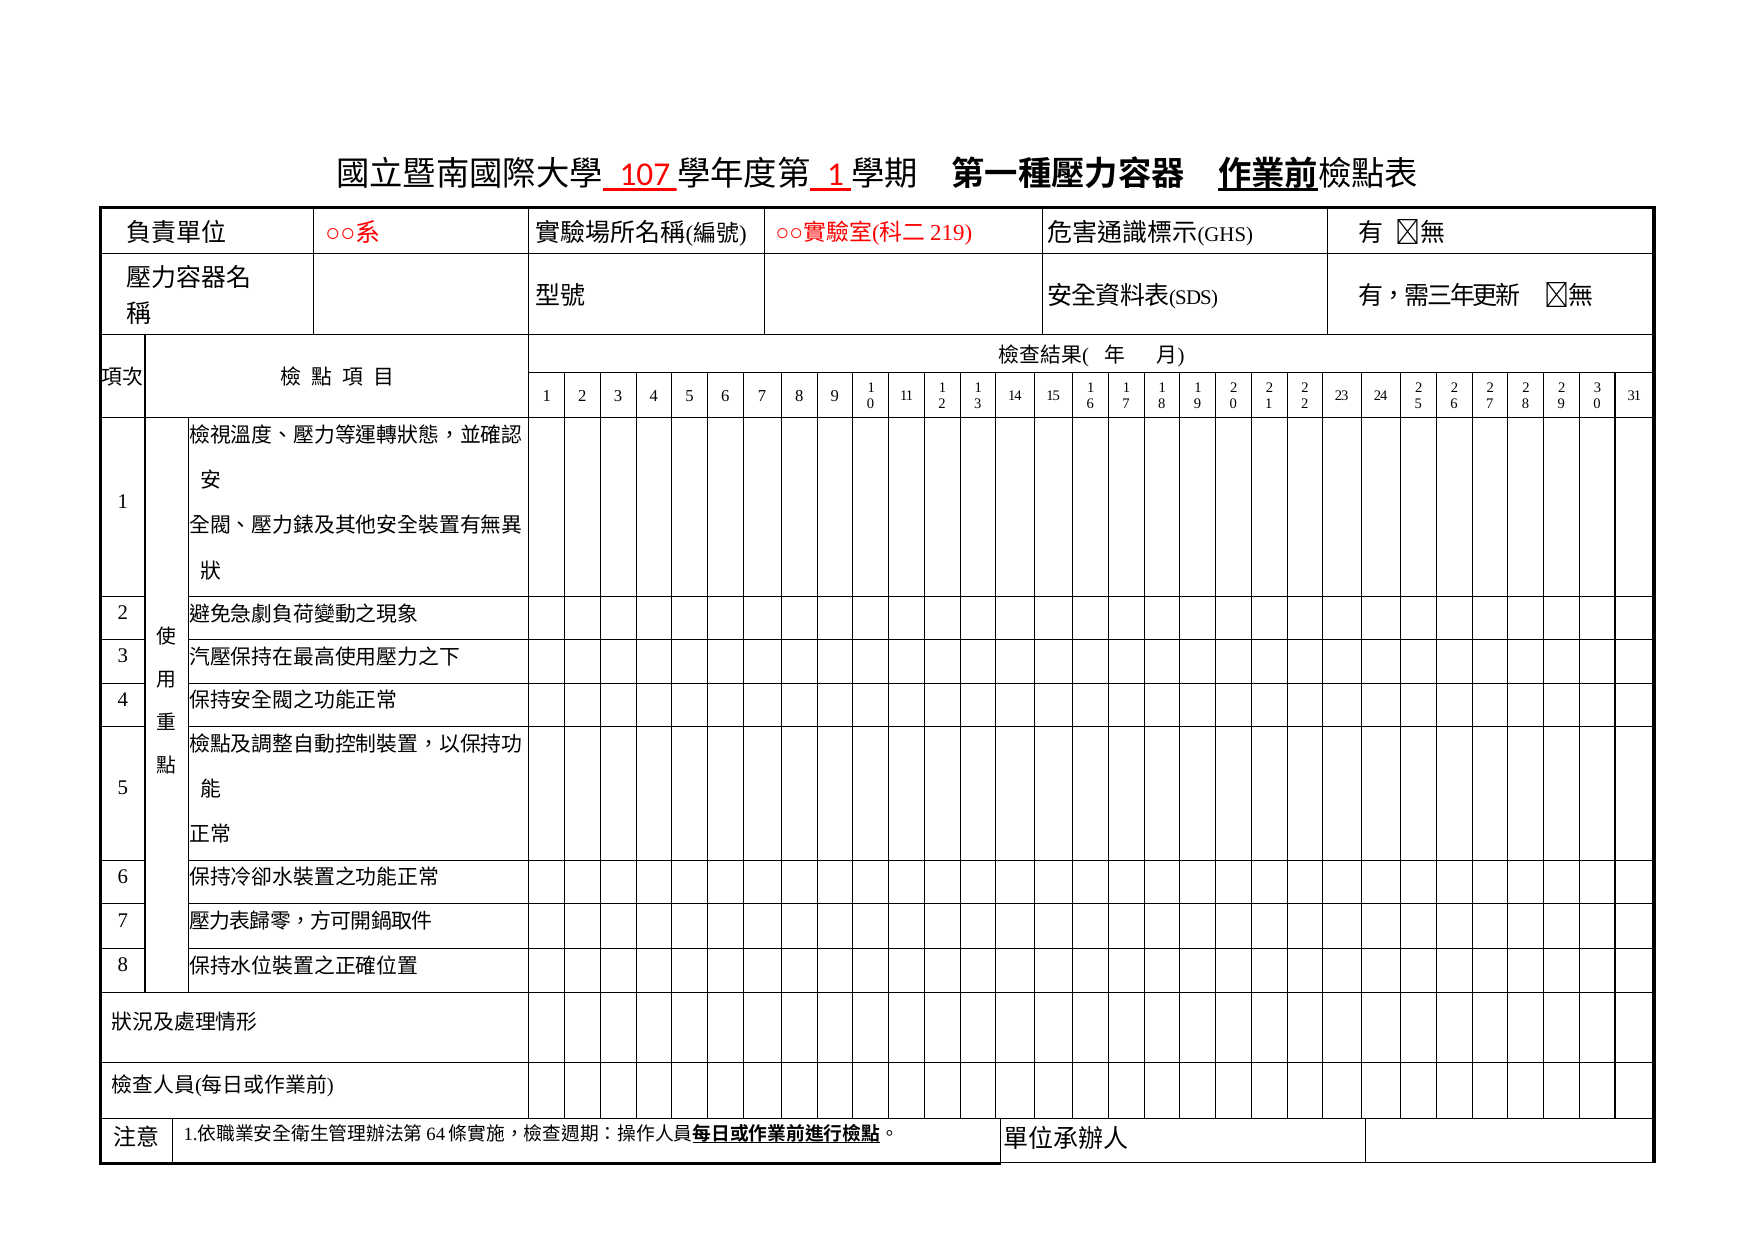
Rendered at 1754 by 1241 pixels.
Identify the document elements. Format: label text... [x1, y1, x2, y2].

table_cell [1180, 993, 1215, 1062]
table_cell [1216, 949, 1251, 992]
table_cell [1288, 727, 1322, 859]
table_cell [1180, 418, 1215, 596]
table_cell [529, 861, 564, 903]
table_cell [672, 1063, 707, 1118]
table_cell [601, 861, 636, 903]
table_cell [1216, 418, 1251, 596]
table_cell [1180, 949, 1215, 992]
table_cell [925, 861, 960, 903]
table_cell [1109, 418, 1144, 596]
table_cell [1401, 418, 1436, 596]
table_cell [1035, 949, 1072, 992]
table_cell [1473, 904, 1507, 948]
table_cell [1145, 727, 1179, 859]
table_cell [925, 684, 960, 726]
table_cell [1473, 597, 1507, 639]
table_cell 保持冷卻水裝置之功能正常 [189, 861, 528, 903]
table_cell [1288, 904, 1322, 948]
table_cell [529, 949, 564, 992]
table_header 危害通識標示(GHS) [1043, 209, 1327, 252]
table_cell 5 [102, 727, 144, 859]
table_cell [1544, 684, 1579, 726]
table_cell [853, 949, 888, 992]
table_cell 23 [1323, 373, 1361, 417]
table_cell 14 [996, 373, 1034, 417]
table_cell 17 [1109, 373, 1144, 417]
table_cell [1288, 418, 1322, 596]
table_cell 30 [1580, 373, 1614, 417]
table_cell [1473, 727, 1507, 859]
table_cell [925, 418, 960, 596]
table_cell [1109, 904, 1144, 948]
table_cell [818, 684, 852, 726]
table_cell [1362, 418, 1400, 596]
table_cell [565, 861, 600, 903]
table_cell [853, 597, 888, 639]
table_cell [961, 640, 995, 682]
table_cell [1580, 949, 1614, 992]
table_cell [601, 684, 636, 726]
table_cell [889, 418, 924, 596]
table_cell 28 [1508, 373, 1543, 417]
table_cell [1252, 597, 1287, 639]
table_header ○○系 [314, 209, 528, 252]
table_cell [1580, 904, 1614, 948]
table_cell [925, 1063, 960, 1118]
table_cell [818, 597, 852, 639]
table_cell [925, 597, 960, 639]
table_cell [1288, 597, 1322, 639]
table_cell [1252, 861, 1287, 903]
table_cell [708, 993, 743, 1062]
table_cell [996, 727, 1034, 859]
table_cell [1216, 597, 1251, 639]
table_cell [889, 727, 924, 859]
table_cell [708, 597, 743, 639]
table_cell 10 [853, 373, 888, 417]
table_cell [565, 904, 600, 948]
table_cell [889, 949, 924, 992]
table_cell [565, 640, 600, 682]
table_cell [1544, 597, 1579, 639]
table_cell [1216, 684, 1251, 726]
table_cell [1073, 993, 1108, 1062]
table_cell [961, 904, 995, 948]
table_header 有 無 [1328, 209, 1652, 252]
table_cell [637, 861, 671, 903]
table_cell [672, 684, 707, 726]
table_cell [1401, 640, 1436, 682]
table_cell [529, 684, 564, 726]
table_cell [565, 949, 600, 992]
table_cell [1437, 597, 1472, 639]
table_cell [1145, 1063, 1179, 1118]
table_cell [961, 949, 995, 992]
table_cell [1035, 684, 1072, 726]
table_cell [961, 1063, 995, 1118]
table_cell [601, 993, 636, 1062]
table_cell 1 [529, 373, 564, 417]
table_cell [637, 949, 671, 992]
table_cell [1473, 1063, 1507, 1118]
table_cell [1073, 597, 1108, 639]
table_cell [889, 597, 924, 639]
table_cell [1401, 904, 1436, 948]
table_cell [1580, 993, 1614, 1062]
table_cell 4 [637, 373, 671, 417]
table_cell [1323, 640, 1361, 682]
table_cell 20 [1216, 373, 1251, 417]
table_cell [996, 597, 1034, 639]
table_cell [1401, 727, 1436, 859]
table_cell [1508, 993, 1543, 1062]
table_cell [708, 418, 743, 596]
table_cell [1401, 1063, 1436, 1118]
table_cell [1616, 597, 1652, 639]
table_cell 24 [1362, 373, 1400, 417]
table_cell [1544, 1063, 1579, 1118]
table_cell [672, 993, 707, 1062]
table_cell [744, 418, 781, 596]
table_cell [818, 418, 852, 596]
table_cell 壓力表歸零，方可開鍋取件 [189, 904, 528, 948]
table_cell [1437, 684, 1472, 726]
table_cell [1544, 861, 1579, 903]
table_cell [961, 597, 995, 639]
table_cell [889, 640, 924, 682]
table_cell [1145, 597, 1179, 639]
table_cell [529, 1063, 564, 1118]
table_cell [672, 727, 707, 859]
table_header 負責單位 [102, 209, 313, 252]
table_cell [1473, 418, 1507, 596]
table_cell 7 [102, 904, 144, 948]
table_cell [1437, 727, 1472, 859]
table_cell [1362, 861, 1400, 903]
table_cell [1473, 861, 1507, 903]
table_cell 21 [1252, 373, 1287, 417]
table_cell [637, 993, 671, 1062]
table_cell [1323, 904, 1361, 948]
table_cell [708, 727, 743, 859]
table_cell [1073, 861, 1108, 903]
table_cell [637, 1063, 671, 1118]
table_cell 18 [1145, 373, 1179, 417]
table_cell [782, 684, 817, 726]
table_cell [1544, 418, 1579, 596]
table_cell [782, 949, 817, 992]
table_cell 4 [102, 684, 144, 726]
table_cell [565, 993, 600, 1062]
table_cell [1323, 727, 1361, 859]
table_cell [1073, 418, 1108, 596]
table_cell [708, 1063, 743, 1118]
table_cell [996, 861, 1034, 903]
table_cell [961, 861, 995, 903]
table_cell [529, 727, 564, 859]
table_cell [1145, 640, 1179, 682]
table_cell [889, 684, 924, 726]
table_cell [1544, 949, 1579, 992]
table_cell [889, 904, 924, 948]
table_cell [601, 640, 636, 682]
table_cell [637, 904, 671, 948]
table_cell [925, 727, 960, 859]
table_cell [1401, 684, 1436, 726]
table_cell [1252, 684, 1287, 726]
table_cell 8 [102, 949, 144, 992]
table_cell [565, 1063, 600, 1118]
table_cell 檢點及調整自動控制裝置，以保持功能 正常 [189, 727, 528, 859]
table_cell [996, 640, 1034, 682]
table_cell 29 [1544, 373, 1579, 417]
table_cell [1035, 418, 1072, 596]
table_cell [744, 640, 781, 682]
table_cell [1473, 993, 1507, 1062]
table_cell [529, 993, 564, 1062]
table_cell [1544, 640, 1579, 682]
table_cell 項次 [102, 335, 144, 417]
table_cell [1437, 1063, 1472, 1118]
table_cell [1362, 727, 1400, 859]
table_cell [601, 904, 636, 948]
table_cell [1616, 949, 1652, 992]
table_cell [925, 993, 960, 1062]
table_cell [1437, 904, 1472, 948]
table_cell [1073, 640, 1108, 682]
table_cell [1073, 904, 1108, 948]
table_cell 7 [744, 373, 781, 417]
table_cell [1035, 597, 1072, 639]
table_cell [1544, 993, 1579, 1062]
table_cell 19 [1180, 373, 1215, 417]
table_cell [889, 861, 924, 903]
table_cell [1362, 1063, 1400, 1118]
table_cell [1035, 861, 1072, 903]
table_cell [1323, 684, 1361, 726]
table_cell [565, 597, 600, 639]
table_cell [672, 949, 707, 992]
table_cell [1288, 949, 1322, 992]
table_cell [744, 727, 781, 859]
table_cell 1 [102, 418, 144, 596]
table_cell [1035, 1063, 1072, 1118]
table_cell [925, 640, 960, 682]
table_cell [744, 993, 781, 1062]
table_cell 12 [925, 373, 960, 417]
table_cell [672, 418, 707, 596]
table_cell 保持安全閥之功能正常 [189, 684, 528, 726]
table_cell [1073, 1063, 1108, 1118]
table_cell [708, 640, 743, 682]
table_cell [1362, 993, 1400, 1062]
table_cell 11 [889, 373, 924, 417]
table_cell [601, 949, 636, 992]
table_cell [1508, 861, 1543, 903]
table_cell [996, 1063, 1034, 1118]
table_cell [1508, 727, 1543, 859]
table_cell [1109, 861, 1144, 903]
table_cell [782, 904, 817, 948]
table_cell [529, 904, 564, 948]
table_cell [1323, 993, 1361, 1062]
table_cell [782, 418, 817, 596]
table_cell [1180, 597, 1215, 639]
table_cell [1362, 949, 1400, 992]
table_cell [637, 684, 671, 726]
table_cell [1216, 727, 1251, 859]
table_cell [1180, 904, 1215, 948]
table_cell [744, 684, 781, 726]
table_cell [1437, 861, 1472, 903]
table_cell [1252, 904, 1287, 948]
table_cell [1252, 418, 1287, 596]
table_cell [961, 684, 995, 726]
table_cell [708, 949, 743, 992]
table_cell [1616, 418, 1652, 596]
table_cell [1252, 993, 1287, 1062]
table_cell 保持水位裝置之正確位置 [189, 949, 528, 992]
table_cell [782, 597, 817, 639]
table_cell 安全資料表(SDS) [1043, 254, 1327, 333]
table_cell 使用重點 [146, 418, 188, 992]
table_cell [1288, 993, 1322, 1062]
table_cell 9 [818, 373, 852, 417]
table_cell [1508, 1063, 1543, 1118]
table_cell [1362, 597, 1400, 639]
table_cell [1180, 861, 1215, 903]
table_cell [1580, 597, 1614, 639]
table_cell [853, 727, 888, 859]
table_cell 5 [672, 373, 707, 417]
table_cell [1616, 993, 1652, 1062]
table_cell [1437, 993, 1472, 1062]
table_cell [1323, 418, 1361, 596]
table_cell [1508, 684, 1543, 726]
table_cell [1145, 861, 1179, 903]
table_cell 2 [102, 597, 144, 639]
table_cell [1544, 904, 1579, 948]
table_cell [782, 861, 817, 903]
table_cell 檢查人員(每日或作業前) [102, 1063, 528, 1118]
table_cell [1473, 684, 1507, 726]
table_cell 1.依職業安全衛生管理辦法第64條實施，檢查週期：操作人員每日或作業前進行檢點。 [173, 1119, 1000, 1162]
table_cell [1580, 684, 1614, 726]
table_cell [601, 727, 636, 859]
table_cell [1401, 993, 1436, 1062]
table_cell [818, 904, 852, 948]
table_cell [1288, 640, 1322, 682]
table_cell [996, 949, 1034, 992]
table_cell [1580, 418, 1614, 596]
table_cell 16 [1073, 373, 1108, 417]
table_cell 31 [1616, 373, 1652, 417]
table_cell [818, 1063, 852, 1118]
table_cell [1109, 1063, 1144, 1118]
table_cell 壓力容器名稱 [102, 254, 313, 333]
table_cell [853, 861, 888, 903]
table_cell [853, 640, 888, 682]
table_cell 6 [708, 373, 743, 417]
table_cell [1616, 684, 1652, 726]
table_cell 注意 [102, 1119, 172, 1162]
table_cell [1616, 861, 1652, 903]
table_cell [1145, 949, 1179, 992]
table_cell [1366, 1119, 1652, 1162]
table_cell [1216, 993, 1251, 1062]
table_cell [925, 949, 960, 992]
table_cell [565, 684, 600, 726]
table_header ○○實驗室(科二219) [765, 209, 1042, 252]
table_cell [782, 1063, 817, 1118]
table_cell 狀況及處理情形 [102, 993, 528, 1062]
table_cell [1216, 861, 1251, 903]
table_cell 汽壓保持在最高使用壓力之下 [189, 640, 528, 682]
table_cell [818, 949, 852, 992]
table_cell [708, 904, 743, 948]
table_cell [672, 861, 707, 903]
table_cell [601, 1063, 636, 1118]
table_cell [1580, 640, 1614, 682]
table_cell [782, 640, 817, 682]
table_cell [1145, 904, 1179, 948]
table_cell 13 [961, 373, 995, 417]
table_cell [1109, 949, 1144, 992]
table_cell 26 [1437, 373, 1472, 417]
table_cell [314, 254, 528, 333]
table_cell [765, 254, 1042, 333]
table_cell 檢查結果( 年 月) [529, 335, 1652, 372]
table_cell [1252, 727, 1287, 859]
table_cell [1323, 597, 1361, 639]
table_cell 3 [102, 640, 144, 682]
table_cell 8 [782, 373, 817, 417]
table_cell [853, 418, 888, 596]
table_header 實驗場所名稱(編號) [529, 209, 764, 252]
table_cell [1145, 418, 1179, 596]
table_cell [782, 727, 817, 859]
table_cell [1252, 640, 1287, 682]
table_cell 22 [1288, 373, 1322, 417]
table_cell [601, 597, 636, 639]
table_cell [1544, 727, 1579, 859]
table_cell [1362, 640, 1400, 682]
table_cell [1109, 640, 1144, 682]
table_cell [529, 640, 564, 682]
table_cell [1109, 727, 1144, 859]
table_cell [996, 904, 1034, 948]
table_cell [1580, 1063, 1614, 1118]
table_cell 2 [565, 373, 600, 417]
table_cell [744, 949, 781, 992]
table_cell [1180, 727, 1215, 859]
table_cell [1616, 640, 1652, 682]
table_cell [1437, 418, 1472, 596]
table_cell [1035, 904, 1072, 948]
table_cell [1473, 640, 1507, 682]
table_cell [1145, 993, 1179, 1062]
table_cell 檢視溫度、壓力等運轉狀態，並確認安 全閥、壓力錶及其他安全裝置有無異狀 [189, 418, 528, 596]
table_cell 檢 點 項 目 [146, 335, 528, 417]
table_cell [637, 597, 671, 639]
table_cell [1437, 949, 1472, 992]
table_cell [1401, 597, 1436, 639]
table_cell 避免急劇負荷變動之現象 [189, 597, 528, 639]
table_cell [818, 861, 852, 903]
table_cell [1216, 640, 1251, 682]
table_cell [1073, 949, 1108, 992]
table_cell [1616, 904, 1652, 948]
table_cell [1145, 684, 1179, 726]
table_cell [1252, 949, 1287, 992]
table_cell [1580, 861, 1614, 903]
table_cell 6 [102, 861, 144, 903]
table_cell [853, 904, 888, 948]
table_cell [1323, 1063, 1361, 1118]
table_cell [744, 597, 781, 639]
table_cell [1216, 904, 1251, 948]
table_cell [1288, 861, 1322, 903]
table_cell [637, 640, 671, 682]
table_cell [529, 418, 564, 596]
table_cell [1508, 597, 1543, 639]
table_cell [744, 861, 781, 903]
table_cell [853, 684, 888, 726]
table_cell [1401, 861, 1436, 903]
table_cell [1473, 949, 1507, 992]
table_cell [1109, 597, 1144, 639]
table_cell 25 [1401, 373, 1436, 417]
table_cell [1035, 993, 1072, 1062]
table_cell [853, 993, 888, 1062]
table_cell [889, 993, 924, 1062]
table_cell 有，需三年更新 無 [1328, 254, 1652, 333]
table_cell [1252, 1063, 1287, 1118]
table_cell [782, 993, 817, 1062]
table_cell [637, 727, 671, 859]
table_cell [818, 727, 852, 859]
table_cell [637, 418, 671, 596]
table_cell [1508, 904, 1543, 948]
table_cell [672, 640, 707, 682]
table_cell [529, 597, 564, 639]
table_cell [1035, 640, 1072, 682]
text 國立暨南國際大學 107學年度第 1 學期 第一種壓力容器 作業前檢點表 [75, 147, 1679, 195]
table_cell [1180, 1063, 1215, 1118]
table_cell 15 [1035, 373, 1072, 417]
table_cell [1508, 640, 1543, 682]
table_cell [708, 861, 743, 903]
table_cell [818, 993, 852, 1062]
table_cell [1323, 949, 1361, 992]
table_cell [744, 904, 781, 948]
table_cell [1323, 861, 1361, 903]
table_cell [925, 904, 960, 948]
table_cell [1362, 904, 1400, 948]
table_cell [1035, 727, 1072, 859]
table_cell [1180, 640, 1215, 682]
table_cell [1109, 684, 1144, 726]
table_cell [961, 418, 995, 596]
table_cell [744, 1063, 781, 1118]
table_cell [818, 640, 852, 682]
table_cell [565, 727, 600, 859]
table_cell 27 [1473, 373, 1507, 417]
table_cell [1288, 1063, 1322, 1118]
table_cell [1616, 727, 1652, 859]
table_cell [996, 684, 1034, 726]
table_cell [1508, 418, 1543, 596]
table_cell [1216, 1063, 1251, 1118]
table_cell [1073, 727, 1108, 859]
table_cell [961, 727, 995, 859]
table_cell [1401, 949, 1436, 992]
table_cell [1362, 684, 1400, 726]
table_cell 單位承辦人 [1001, 1119, 1365, 1162]
table_cell [996, 418, 1034, 596]
table_cell [961, 993, 995, 1062]
table_cell [1073, 684, 1108, 726]
table_cell [1180, 684, 1215, 726]
table_cell [708, 684, 743, 726]
table_cell [1508, 949, 1543, 992]
table_cell [996, 993, 1034, 1062]
table_cell 型號 [529, 254, 764, 333]
table_cell [1109, 993, 1144, 1062]
table_cell 3 [601, 373, 636, 417]
table_cell [672, 904, 707, 948]
table_cell [889, 1063, 924, 1118]
table_cell [1580, 727, 1614, 859]
table_cell [672, 597, 707, 639]
table_cell [565, 418, 600, 596]
table_cell [1288, 684, 1322, 726]
table_cell [1437, 640, 1472, 682]
table_cell [601, 418, 636, 596]
table_cell [1616, 1063, 1652, 1118]
table_cell [853, 1063, 888, 1118]
